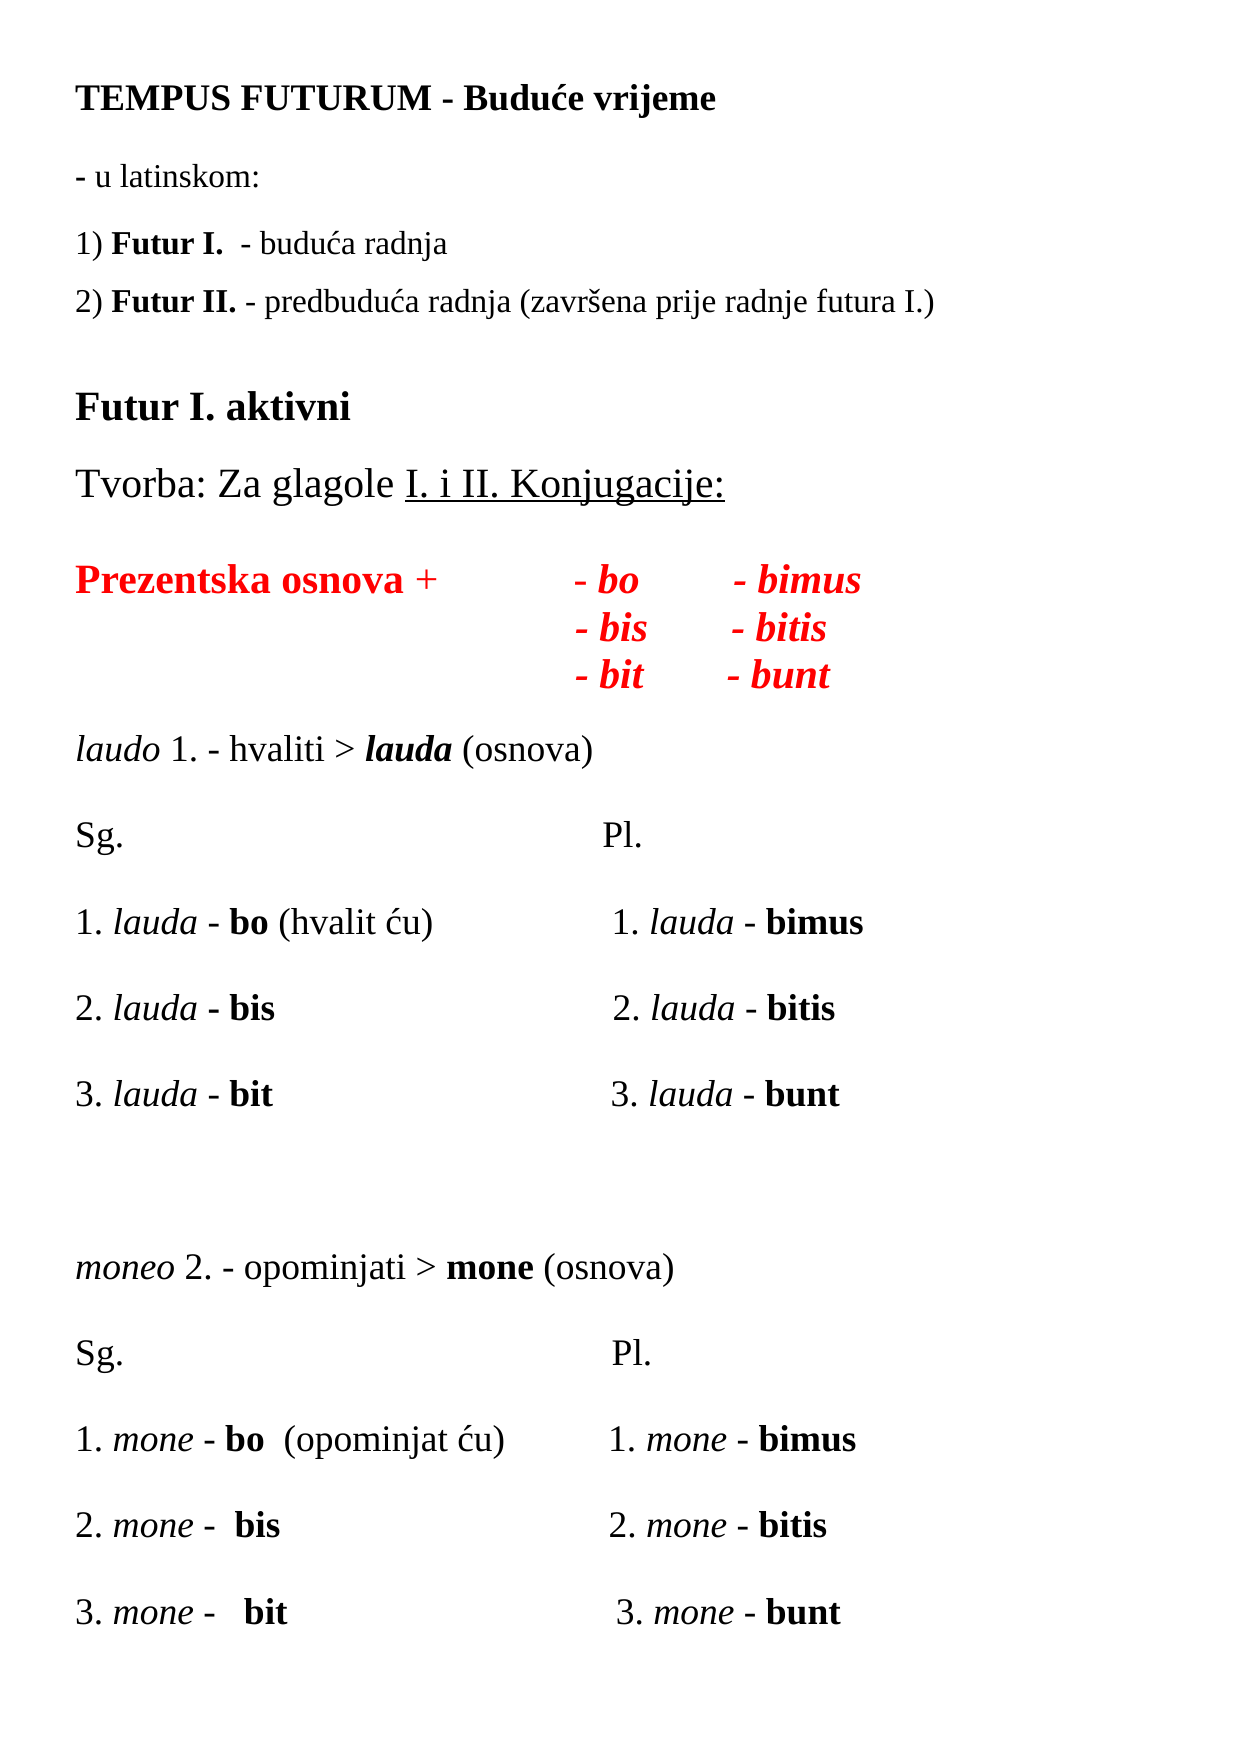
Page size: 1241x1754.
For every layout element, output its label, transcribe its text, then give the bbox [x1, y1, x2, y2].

text 2. mone - bis 2. mone - bitis [75, 1503, 1165, 1546]
text 1. lauda - bo (hvalit ću) 1. lauda - bimus [75, 899, 1165, 942]
text Prezentska osnova + - bo - bimus [75, 554, 1165, 602]
text moneo 2. - opominjati > mone (osnova) [75, 1244, 1165, 1287]
text Tvorba: Za glagole I. i II. Konjugacije: [75, 458, 1165, 506]
text 2. lauda - bis 2. lauda - bitis [75, 985, 1165, 1028]
text - bis - bitis [75, 602, 1165, 650]
text 1) Futur I. - buduća radnja [75, 223, 1165, 262]
text - u latinskom: [75, 156, 1165, 195]
text 2) Futur II. - predbuduća radnja (završena prije radnje futura I.) [75, 281, 1165, 319]
text Sg. Pl. [75, 1330, 1165, 1373]
text laudo 1. - hvaliti > lauda (osnova) [75, 727, 1165, 770]
text 1. mone - bo (opominjat ću) 1. mone - bimus [75, 1417, 1165, 1460]
text 3. mone - bit 3. mone - bunt [75, 1589, 1165, 1632]
text TEMPUS FUTURUM - Buduće vrijeme [75, 75, 1165, 118]
text 3. lauda - bit 3. lauda - bunt [75, 1072, 1165, 1115]
text - bit - bunt [75, 650, 1165, 698]
text Futur I. aktivni [75, 382, 1165, 429]
text Sg. Pl. [75, 813, 1165, 856]
